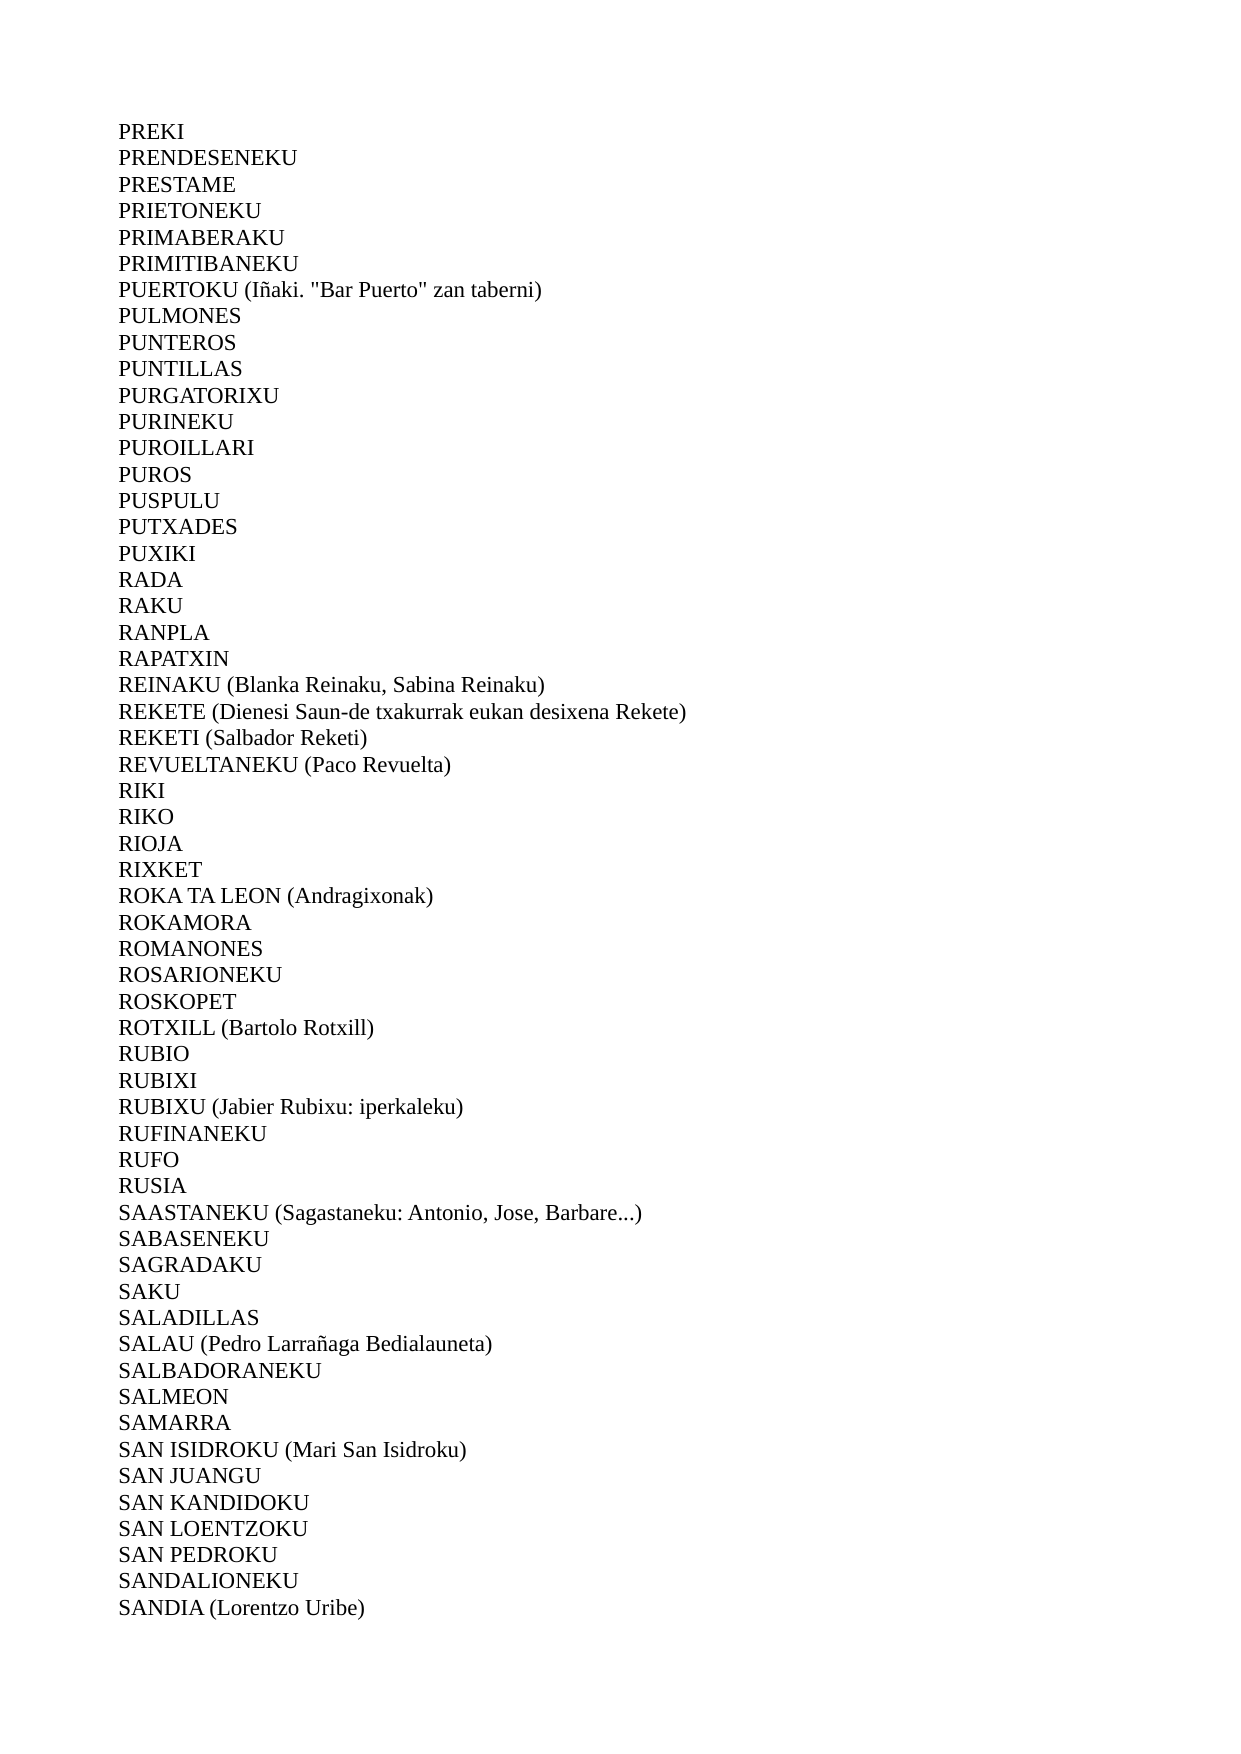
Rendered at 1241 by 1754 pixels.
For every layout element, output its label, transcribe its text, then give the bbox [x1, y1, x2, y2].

text RUBIO [118, 1041, 1122, 1067]
text RUBIXI [118, 1067, 1122, 1093]
text ROSKOPET [118, 988, 1122, 1014]
text SANDALIONEKU [118, 1568, 1122, 1594]
text RADA [118, 566, 1122, 592]
text REKETI (Salbador Reketi) [118, 724, 1122, 751]
text PRIMABERAKU [118, 223, 1122, 250]
text PULMONES [118, 303, 1122, 329]
text PUNTILLAS [118, 355, 1122, 382]
text PUROS [118, 461, 1122, 487]
text SABASENEKU [118, 1225, 1122, 1251]
text SAN KANDIDOKU [118, 1488, 1122, 1515]
text PUXIKI [118, 540, 1122, 566]
text RIXKET [118, 856, 1122, 882]
text PRIETONEKU [118, 197, 1122, 223]
text PUNTEROS [118, 329, 1122, 355]
text RUSIA [118, 1172, 1122, 1199]
text SAN LOENTZOKU [118, 1515, 1122, 1541]
text PUTXADES [118, 513, 1122, 540]
text REKETE (Dienesi Saun-de txakurrak eukan desixena Rekete) [118, 698, 1122, 724]
text RANPLA [118, 619, 1122, 645]
text PURINEKU [118, 408, 1122, 434]
text PUERTOKU (Iñaki. "Bar Puerto" zan taberni) [118, 276, 1122, 303]
text PUSPULU [118, 487, 1122, 513]
text PURGATORIXU [118, 382, 1122, 408]
text PRIMITIBANEKU [118, 250, 1122, 276]
text SAN ISIDROKU (Mari San Isidroku) [118, 1436, 1122, 1462]
text ROTXILL (Bartolo Rotxill) [118, 1014, 1122, 1041]
text ROMANONES [118, 935, 1122, 961]
text ROSARIONEKU [118, 961, 1122, 988]
text PRESTAME [118, 171, 1122, 197]
text ROKAMORA [118, 909, 1122, 935]
text RAKU [118, 592, 1122, 619]
text SALBADORANEKU [118, 1357, 1122, 1383]
text SALAU (Pedro Larrañaga Bedialauneta) [118, 1330, 1122, 1357]
text RAPATXIN [118, 645, 1122, 672]
text RUFINANEKU [118, 1119, 1122, 1146]
text SANDIA (Lorentzo Uribe) [118, 1594, 1122, 1620]
text PREKI [118, 118, 1122, 144]
text SAGRADAKU [118, 1251, 1122, 1278]
text REVUELTANEKU (Paco Revuelta) [118, 751, 1122, 777]
text RIKI [118, 777, 1122, 803]
text SALMEON [118, 1383, 1122, 1409]
text ROKA TA LEON (Andragixonak) [118, 882, 1122, 909]
text RUBIXU (Jabier Rubixu: iperkaleku) [118, 1093, 1122, 1119]
text SALADILLAS [118, 1304, 1122, 1330]
text REINAKU (Blanka Reinaku, Sabina Reinaku) [118, 672, 1122, 698]
text RIOJA [118, 830, 1122, 856]
text PRENDESENEKU [118, 144, 1122, 171]
text SAASTANEKU (Sagastaneku: Antonio, Jose, Barbare...) [118, 1199, 1122, 1225]
text SAN JUANGU [118, 1462, 1122, 1488]
text SAMARRA [118, 1409, 1122, 1436]
text RIKO [118, 803, 1122, 830]
text PUROILLARI [118, 434, 1122, 461]
text RUFO [118, 1146, 1122, 1172]
text SAKU [118, 1278, 1122, 1304]
text SAN PEDROKU [118, 1541, 1122, 1568]
